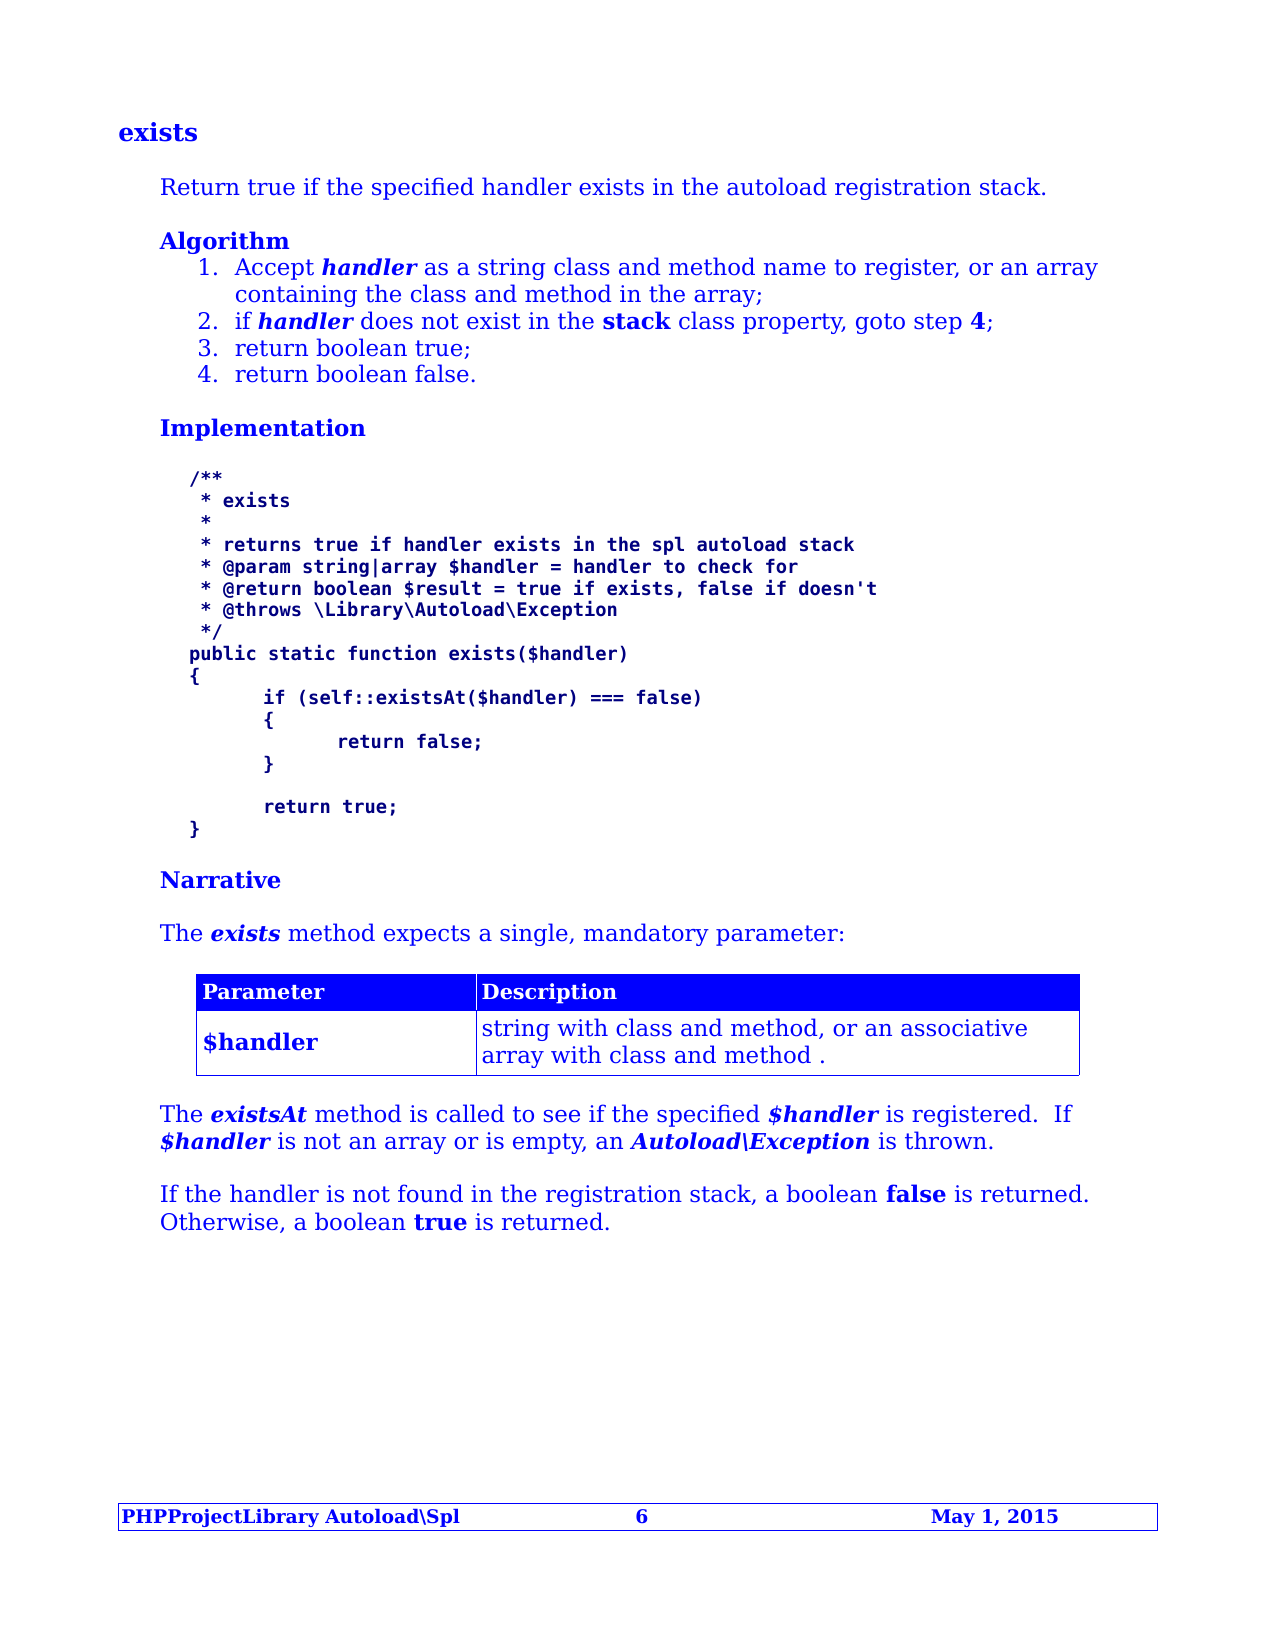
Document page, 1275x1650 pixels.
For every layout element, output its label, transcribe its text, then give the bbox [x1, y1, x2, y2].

list public static function exists($handler) [189, 643, 1157, 665]
table_header Description [477, 975, 1079, 1010]
list if handler does not exist in the stack class property, goto step 4; [197, 308, 1157, 335]
table_cell string with class and method, or an associative array with class and method . [477, 1011, 1079, 1074]
table_header Parameter [197, 975, 476, 1010]
text The exists method expects a single, mandatory parameter: [159, 920, 1157, 947]
list return true; [189, 796, 1157, 818]
list * returns true if handler exists in the spl autoload stack [189, 534, 1157, 556]
list Accept handler as a string class and method name to register, or an array containing the class and method in the array; [197, 254, 1157, 308]
list * [189, 512, 1157, 534]
text The existsAt method is called to see if the specified $handler is registered. If $handler is not an array or is empty, an Autoload\Exception is thrown. [159, 1101, 1157, 1155]
list /** [189, 468, 1157, 490]
list * @throws \Library\Autoload\Exception [189, 599, 1157, 621]
list * exists [189, 490, 1157, 512]
table_cell $handler [197, 1011, 476, 1074]
list return false; [189, 731, 1157, 753]
list return boolean false. [197, 361, 1157, 388]
list * @param string|array $handler = handler to check for [189, 556, 1157, 578]
list * @return boolean $result = true if exists, false if doesn't [189, 578, 1157, 599]
text Algorithm [159, 227, 1157, 254]
text Return true if the specified handler exists in the autoload registration stack. [159, 174, 1157, 201]
list { [189, 665, 1157, 687]
list if (self::existsAt($handler) === false) [189, 687, 1157, 709]
text Narrative [159, 867, 1157, 894]
list { [189, 709, 1157, 731]
list } [189, 818, 1157, 840]
text Implementation [159, 415, 1157, 442]
list } [189, 753, 1157, 774]
list return boolean true; [197, 335, 1157, 361]
list */ [189, 621, 1157, 643]
title exists [118, 118, 1157, 147]
text If the handler is not found in the registration stack, a boolean false is returned. Otherwise, a boolean true is returned. [159, 1181, 1157, 1235]
